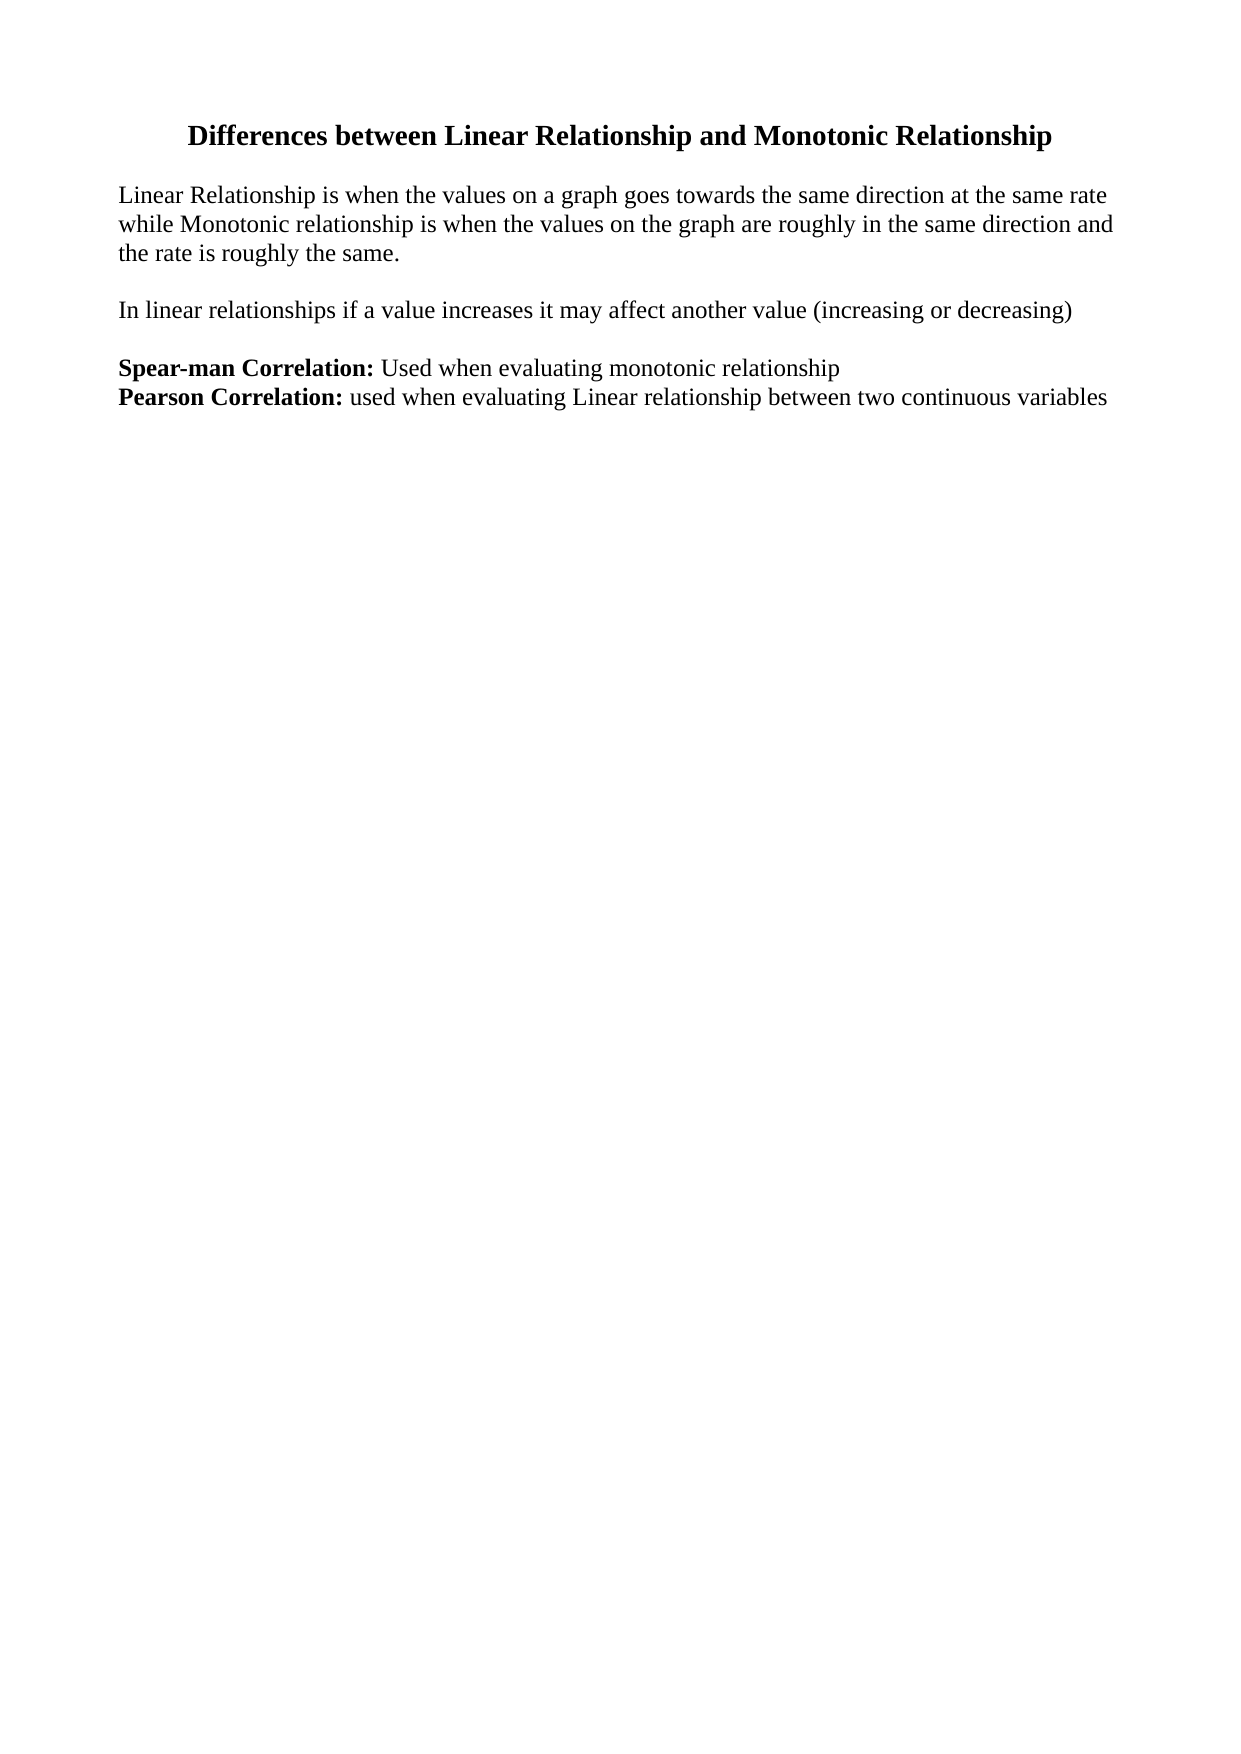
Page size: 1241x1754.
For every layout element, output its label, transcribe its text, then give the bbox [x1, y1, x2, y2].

text Pearson Correlation: used when evaluating Linear relationship between two continuous variables [118, 382, 1122, 410]
text Differences between Linear Relationship and Monotonic Relationship [118, 118, 1122, 152]
text Spear-man Correlation: Used when evaluating monotonic relationship [118, 353, 1122, 382]
text Linear Relationship is when the values on a graph goes towards the same direction at the same rate while Monotonic relationship is when the values on the graph are roughly in the same direction and the rate is roughly the same. [118, 180, 1122, 267]
text In linear relationships if a value increases it may affect another value (increasing or decreasing) [118, 295, 1122, 324]
